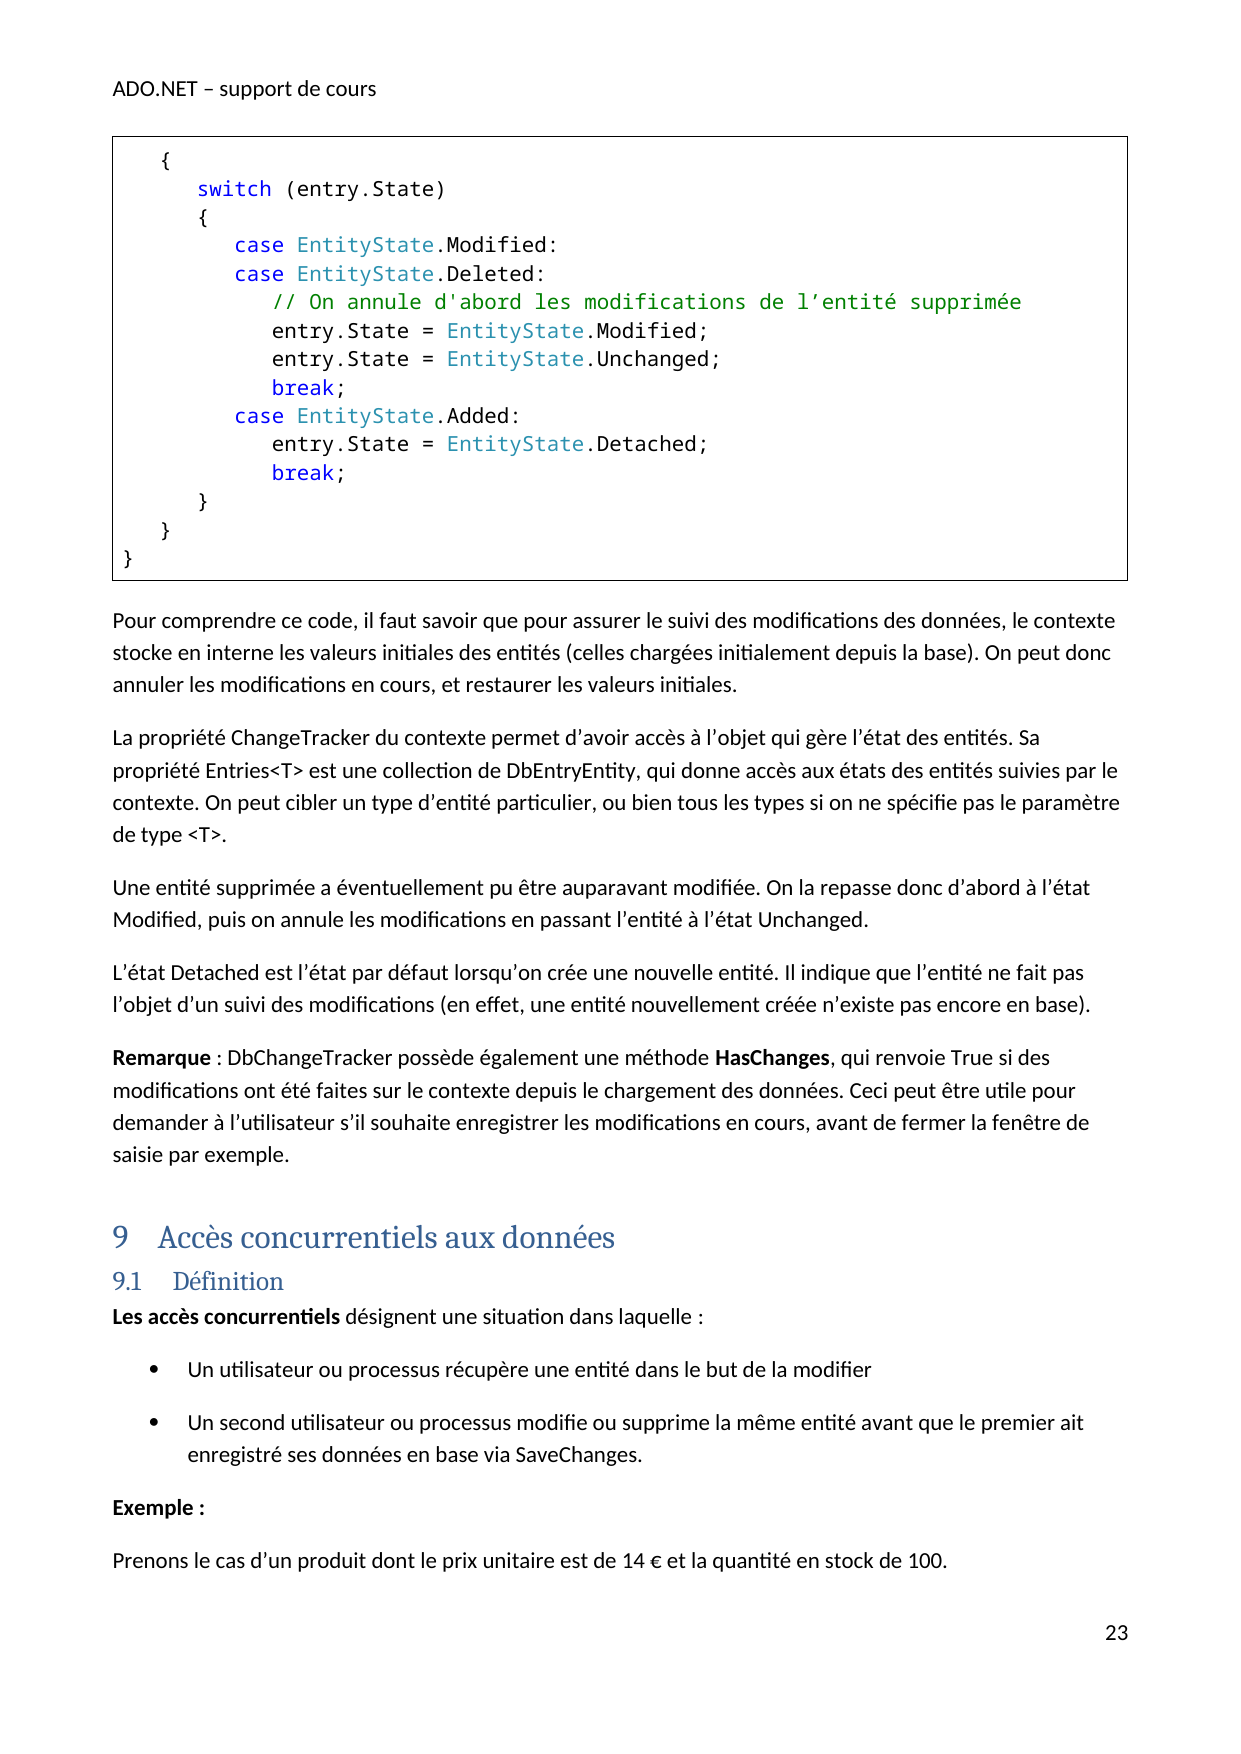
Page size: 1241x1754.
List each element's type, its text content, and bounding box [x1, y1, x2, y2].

text L’état Detached est l’état par défaut lorsqu’on crée une nouvelle entité. Il indique que l’entité ne fait pas l’objet d’un suivi des modifications (en effet, une entité nouvellement créée n’existe pas encore en base). [112, 958, 1128, 1018]
text Pour comprendre ce code, il faut savoir que pour assurer le suivi des modifications des données, le contexte stocke en interne les valeurs initiales des entités (celles chargées initialement depuis la base). On peut donc annuler les modifications en cours, et restaurer les valeurs initiales. [112, 606, 1128, 698]
text // On annule d'abord les modifications de l’entité supprimée [113, 278, 1127, 306]
text Une entité supprimée a éventuellement pu être auparavant modifiée. On la repasse donc d’abord à l’état Modified, puis on annule les modifications en passant l’entité à l’état Unchanged. [112, 873, 1128, 933]
text } [113, 477, 1127, 506]
text entry.State = EntityState.Detached; [113, 420, 1127, 449]
text } [113, 506, 1127, 534]
text break; [113, 449, 1127, 477]
text Exemple : [112, 1493, 1128, 1521]
text } [113, 534, 1127, 580]
text Les accès concurrentiels désignent une situation dans laquelle : [112, 1302, 1128, 1330]
text case EntityState.Added: [113, 392, 1127, 420]
text Remarque : DbChangeTracker possède également une méthode HasChanges, qui renvoie True si des modifications ont été faites sur le contexte depuis le chargement des données. Ceci peut être utile pour demander à l’utilisateur s’il souhaite enregistrer les modifications en cours, avant de fermer la fenêtre de saisie par exemple. [112, 1043, 1128, 1168]
text entry.State = EntityState.Modified; [113, 306, 1127, 335]
text entry.State = EntityState.Unchanged; [113, 335, 1127, 363]
text case EntityState.Deleted: [113, 249, 1127, 278]
list Un second utilisateur ou processus modifie ou supprime la même entité avant que le premier ait enregistré ses données en base via SaveChanges. [150, 1408, 1128, 1468]
text Prenons le cas d’un produit dont le prix unitaire est de 14 € et la quantité en stock de 100. [112, 1546, 1128, 1574]
text switch (entry.State) [113, 164, 1127, 193]
subtitle Définition [112, 1266, 1128, 1297]
subtitle Accès concurrentiels aux données [112, 1218, 1128, 1256]
text { [113, 137, 1127, 164]
text case EntityState.Modified: [113, 221, 1127, 249]
text La propriété ChangeTracker du contexte permet d’avoir accès à l’objet qui gère l’état des entités. Sa propriété Entries<T> est une collection de DbEntryEntity, qui donne accès aux états des entités suivies par le contexte. On peut cibler un type d’entité particulier, ou bien tous les types si on ne spécifie pas le paramètre de type <T>. [112, 723, 1128, 848]
list Un utilisateur ou processus récupère une entité dans le but de la modifier [150, 1355, 1128, 1383]
text { [113, 193, 1127, 221]
text break; [113, 363, 1127, 392]
